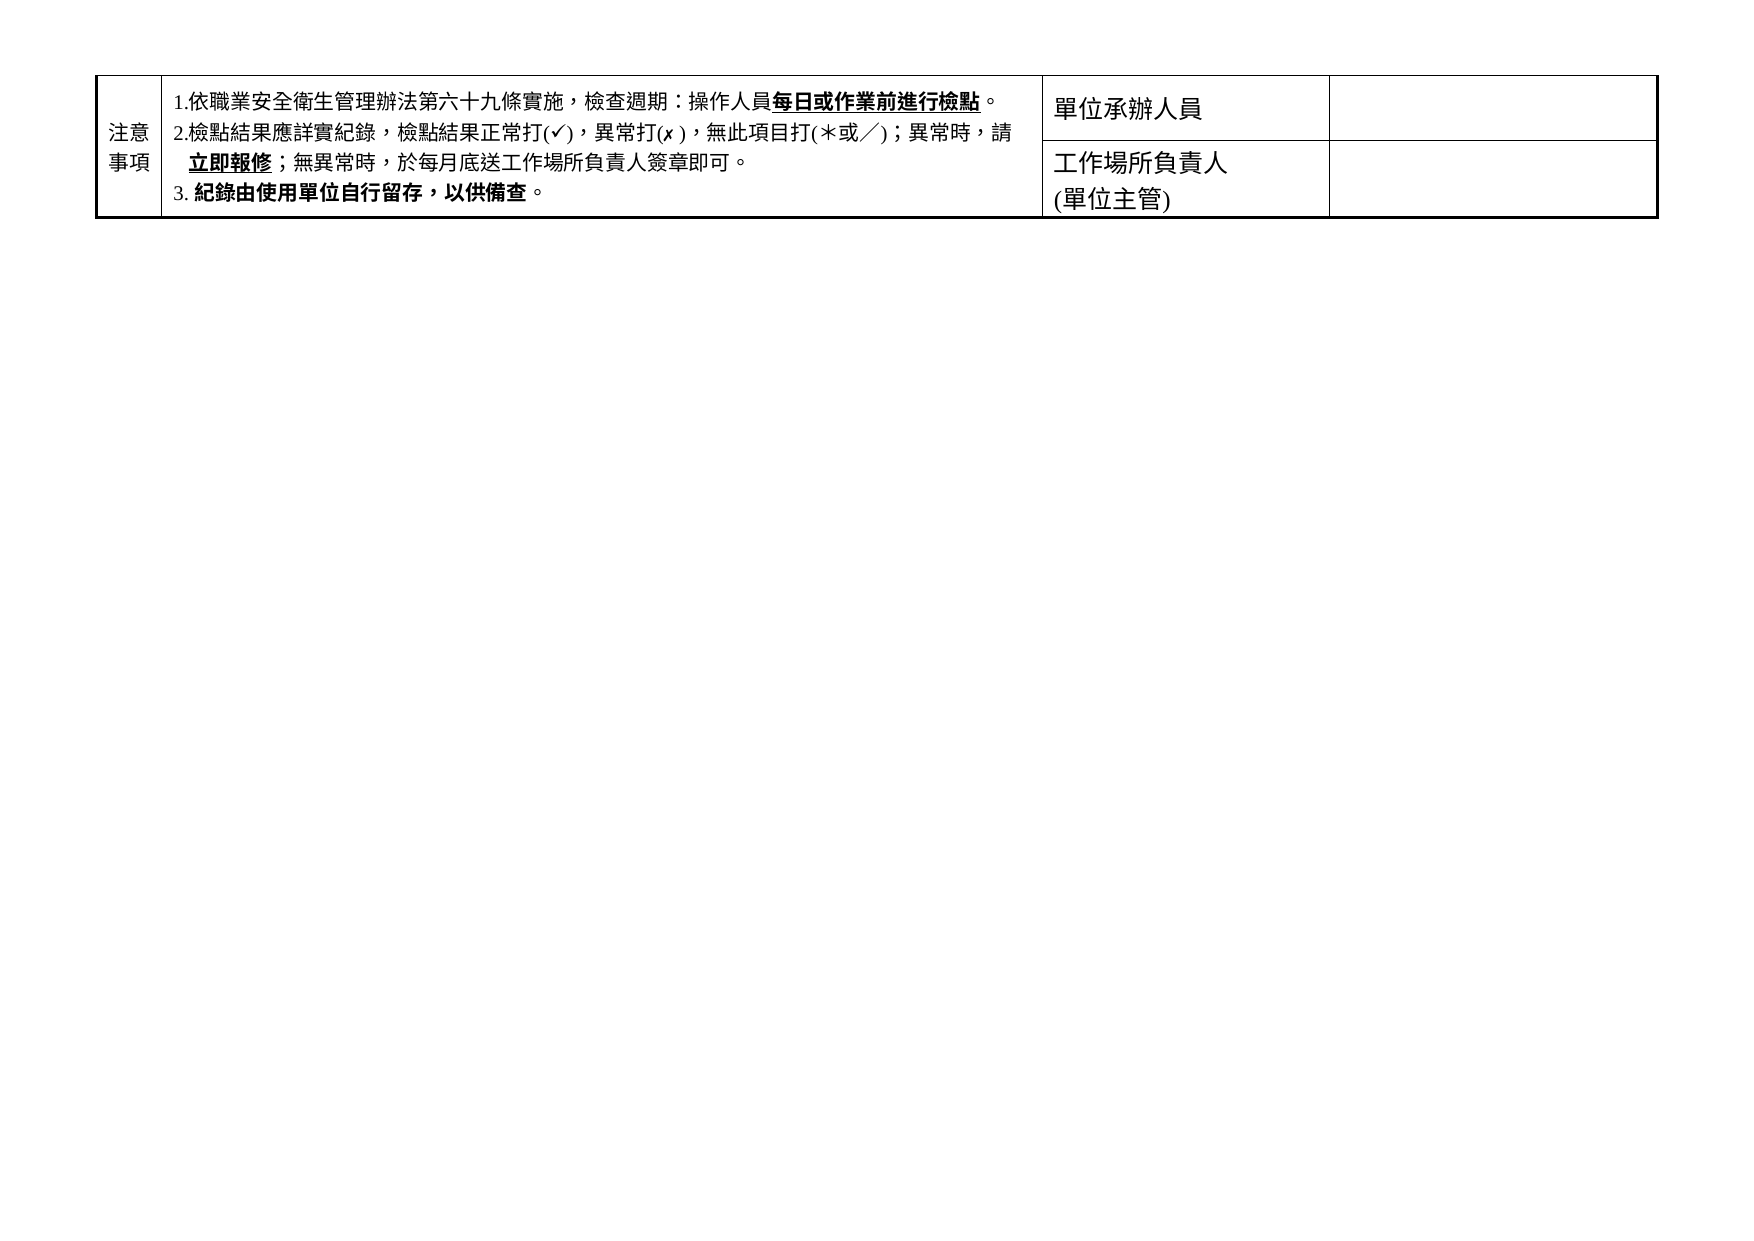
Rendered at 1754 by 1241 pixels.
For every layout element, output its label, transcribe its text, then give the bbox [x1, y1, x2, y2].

table_cell [1330, 76, 1656, 140]
table_cell 注意事項 [98, 76, 161, 216]
table_cell 單位承辦人員 [1043, 76, 1329, 140]
table_cell 1.依職業安全衛生管理辦法第六十九條實施，檢查週期：操作人員每日或作業前進行檢點。 2.檢點結果應詳實紀錄，檢點結果正常打()，異常打( )，無此項目打(＊或／)；異常時，請立即報修；無異常時，於每月底送工作場所負責人簽章即可。 3. 紀錄由使用單位自行留存，以供備查。 [162, 76, 1042, 216]
table_cell [1330, 141, 1656, 216]
table_cell 工作場所負責人 (單位主管) [1043, 141, 1329, 216]
